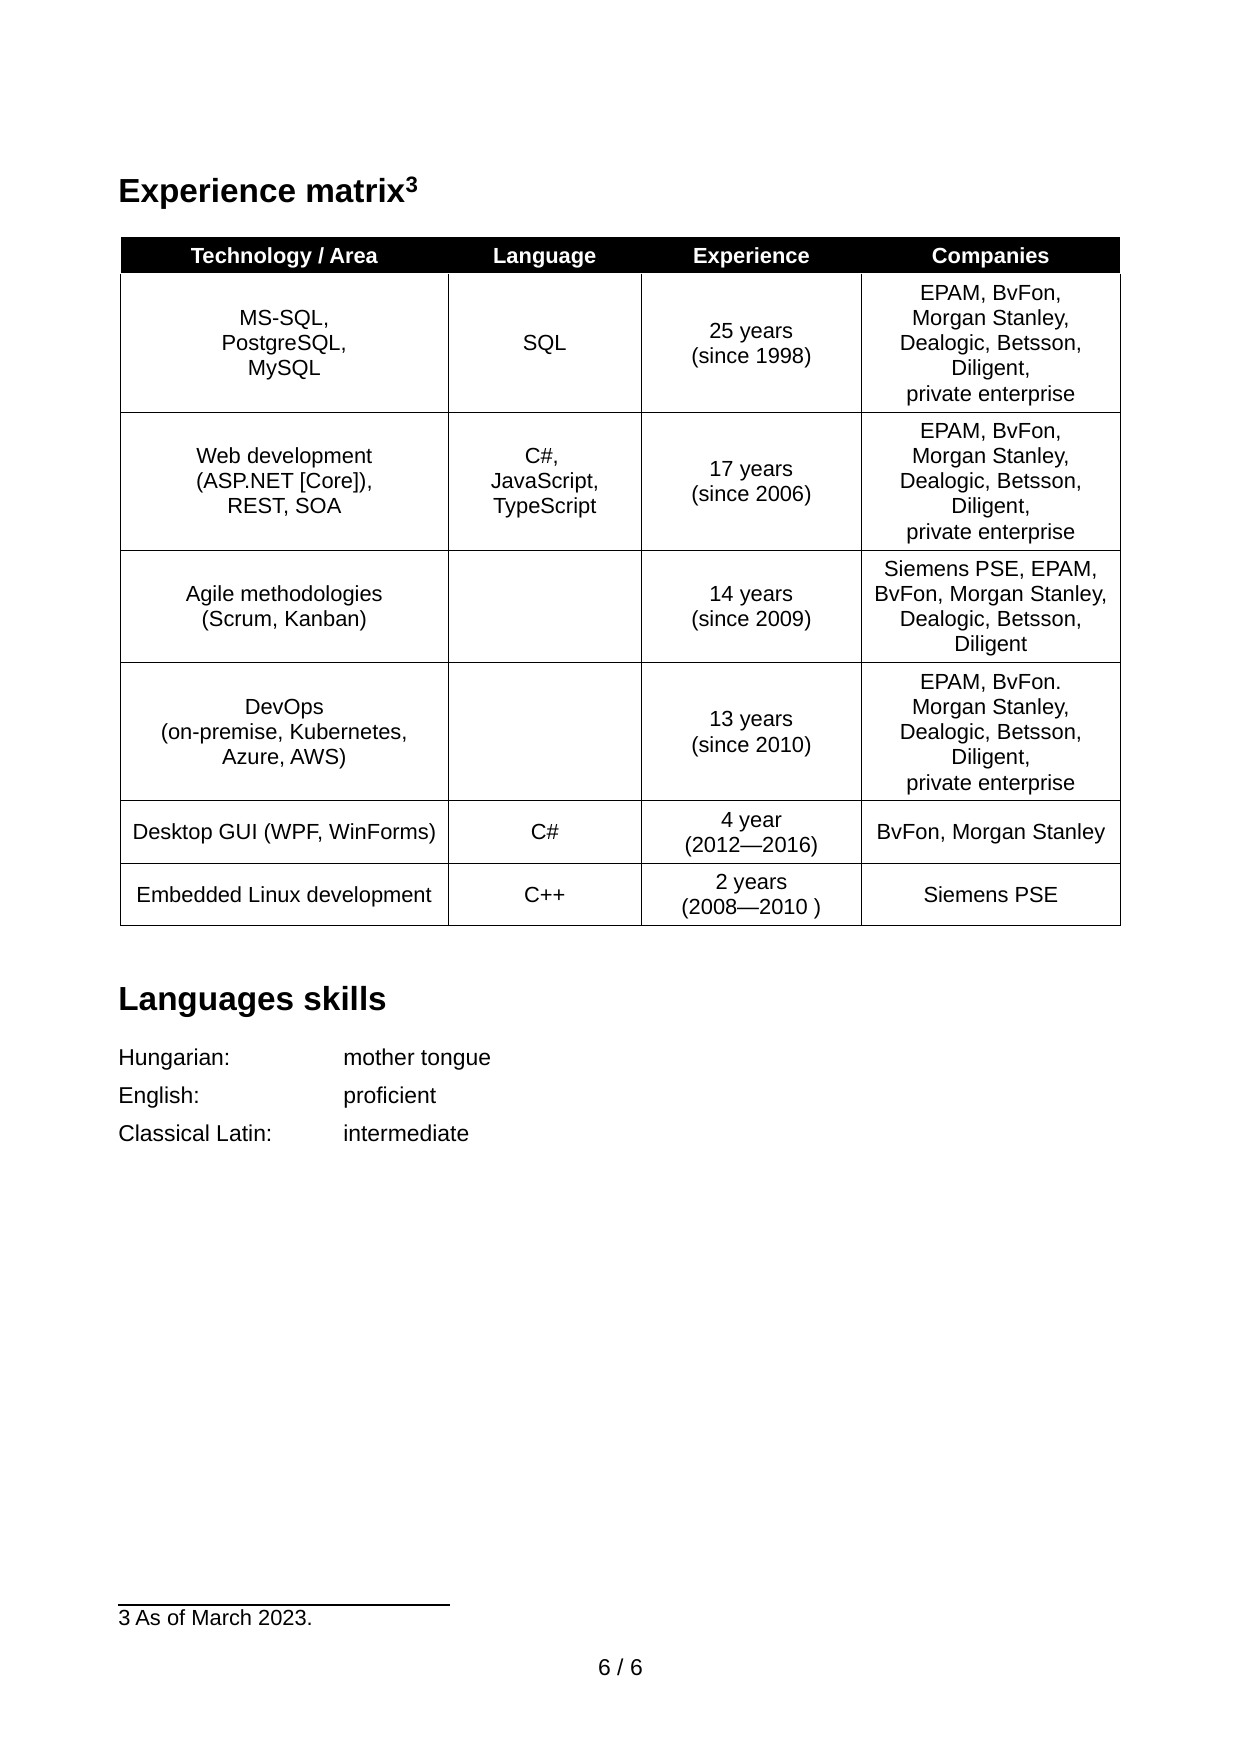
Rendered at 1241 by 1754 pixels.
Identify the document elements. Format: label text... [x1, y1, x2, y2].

table_cell 4 year (2012—2016) [642, 801, 861, 863]
text As of March 2023. [118, 1605, 1122, 1630]
table_cell Agile methodologies (Scrum, Kanban) [121, 551, 448, 662]
table_cell Siemens PSE [862, 864, 1120, 925]
table_cell 25 years (since 1998) [642, 275, 861, 411]
table_cell 14 years (since 2009) [642, 551, 861, 662]
table_cell 17 years (since 2006) [642, 413, 861, 549]
table_cell [449, 663, 641, 800]
table_cell 13 years (since 2010) [642, 663, 861, 800]
table_cell DevOps (on-premise, Kubernetes, Azure, AWS) [121, 663, 448, 800]
table_cell 2 years (2008—2010 ) [642, 864, 861, 925]
table_cell EPAM, BvFon. Morgan Stanley, Dealogic, Betsson, Diligent, private enterprise [862, 663, 1120, 800]
table_header Experience [641, 237, 861, 273]
table_cell SQL [449, 275, 641, 411]
table_cell Desktop GUI (WPF, WinForms) [121, 801, 448, 863]
subtitle Languages skills [118, 979, 1122, 1017]
table_cell C#, JavaScript, TypeScript [449, 413, 641, 549]
table_header Companies [861, 237, 1120, 273]
subtitle Experience matrix [118, 171, 1122, 210]
table_cell EPAM, BvFon, Morgan Stanley, Dealogic, Betsson, Diligent, private enterprise [862, 275, 1120, 411]
table_cell [449, 551, 641, 662]
table_cell BvFon, Morgan Stanley [862, 801, 1120, 863]
text Classical Latin: intermediate [118, 1120, 1122, 1146]
table_cell EPAM, BvFon, Morgan Stanley, Dealogic, Betsson, Diligent, private enterprise [862, 413, 1120, 549]
table_cell Siemens PSE, EPAM, BvFon, Morgan Stanley, Dealogic, Betsson, Diligent [862, 551, 1120, 662]
text Hungarian: mother tongue [118, 1044, 1122, 1070]
table_header Technology / Area [121, 237, 448, 273]
text English: proficient [118, 1082, 1122, 1108]
table_cell C++ [449, 864, 641, 925]
table_cell Embedded Linux development [121, 864, 448, 925]
table_header Language [448, 237, 641, 273]
table_cell C# [449, 801, 641, 863]
table_cell MS-SQL, PostgreSQL, MySQL [121, 275, 448, 411]
table_cell Web development (ASP.NET [Core]), REST, SOA [121, 413, 448, 549]
